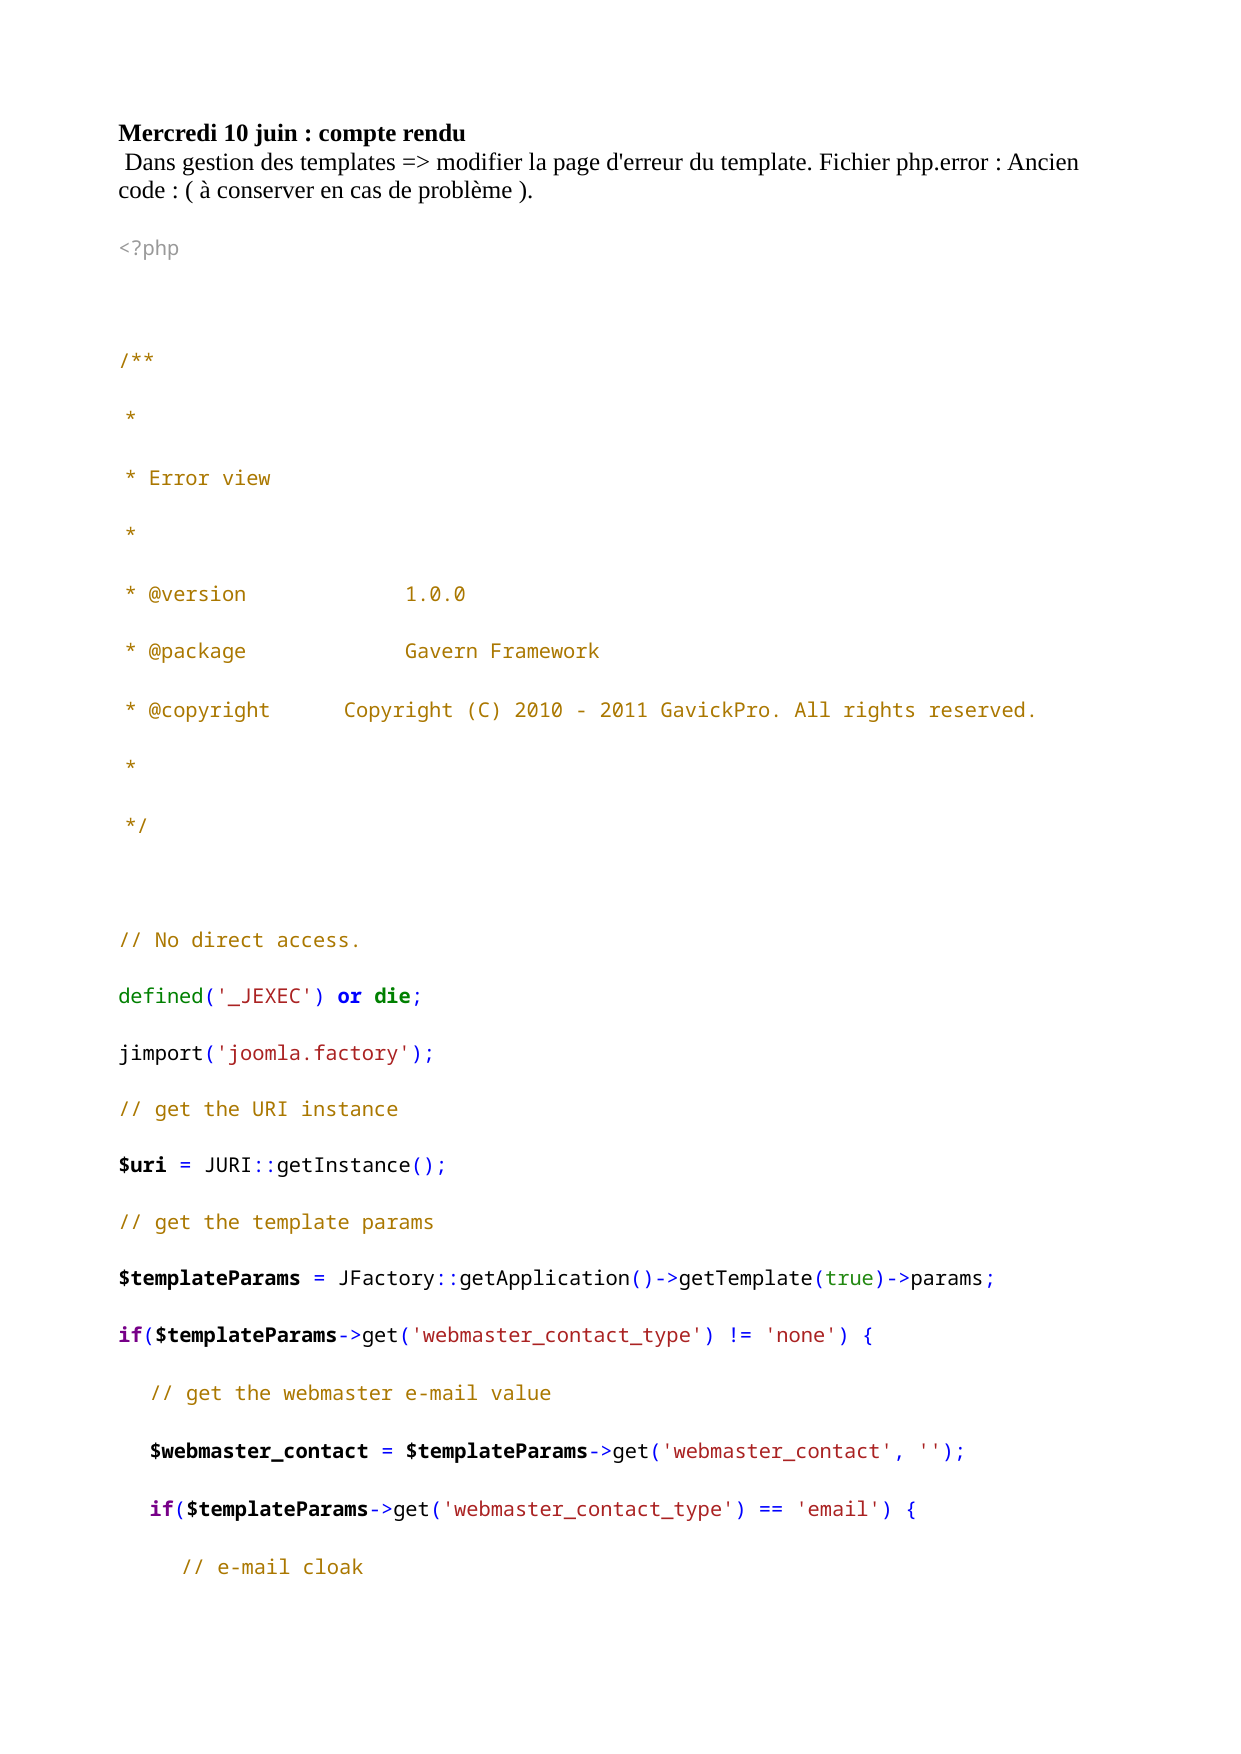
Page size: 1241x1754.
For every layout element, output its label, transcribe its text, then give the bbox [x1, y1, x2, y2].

text Dans gestion des templates => modifier la page d'erreur du template. Fichier php.error : Ancien code : ( à conserver en cas de problème ). [118, 147, 1122, 204]
text Mercredi 10 juin : compte rendu [118, 118, 1122, 147]
text <?php /** * * Error view * * @version 1.0.0 * @package Gavern Framework * @copyright Copyright (C) 2010 - 2011 GavickPro. All rights reserved. * */ // No direct access. defined('_JEXEC') or die; jimport('joomla.factory'); // get the URI instance $uri = JURI::getInstance(); // get the template params $templateParams = JFactory::getApplication()->getTemplate(true)->params; if($templateParams->get('webmaster_contact_type') != 'none') { // get the webmaster e-mail value $webmaster_contact = $templateParams->get('webmaster_contact', ''); if($templateParams->get('webmaster_contact_type') == 'email') { // e-mail cloak [118, 233, 1122, 1609]
